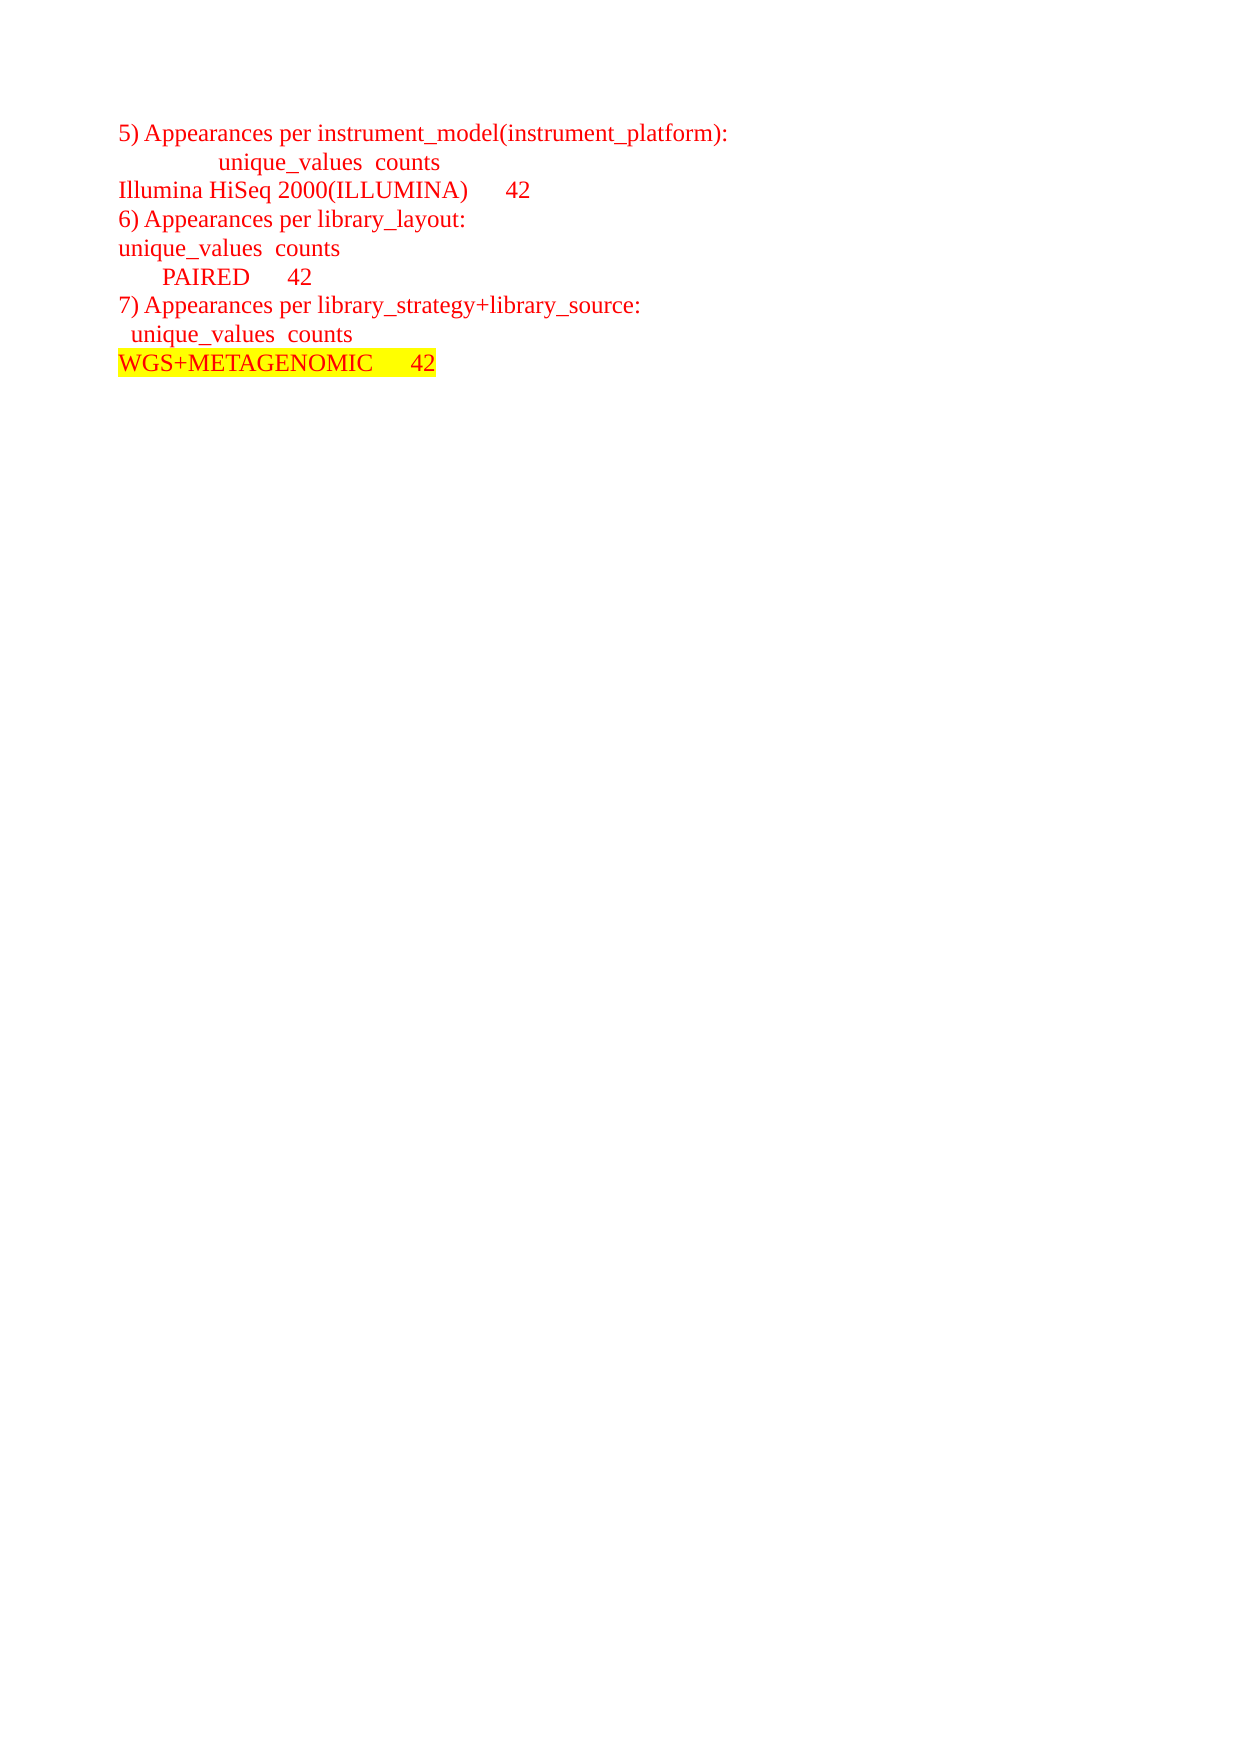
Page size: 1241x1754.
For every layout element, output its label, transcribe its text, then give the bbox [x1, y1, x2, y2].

text WGS+METAGENOMIC 42 [118, 348, 1122, 377]
text 6) Appearances per library_layout: [118, 204, 1122, 233]
text 5) Appearances per instrument_model(instrument_platform): [118, 118, 1122, 147]
text unique_values counts [118, 147, 1122, 176]
text Illumina HiSeq 2000(ILLUMINA) 42 [118, 176, 1122, 204]
text unique_values counts [118, 319, 1122, 348]
text PAIRED 42 [118, 262, 1122, 291]
text 7) Appearances per library_strategy+library_source: [118, 291, 1122, 319]
text unique_values counts [118, 233, 1122, 262]
